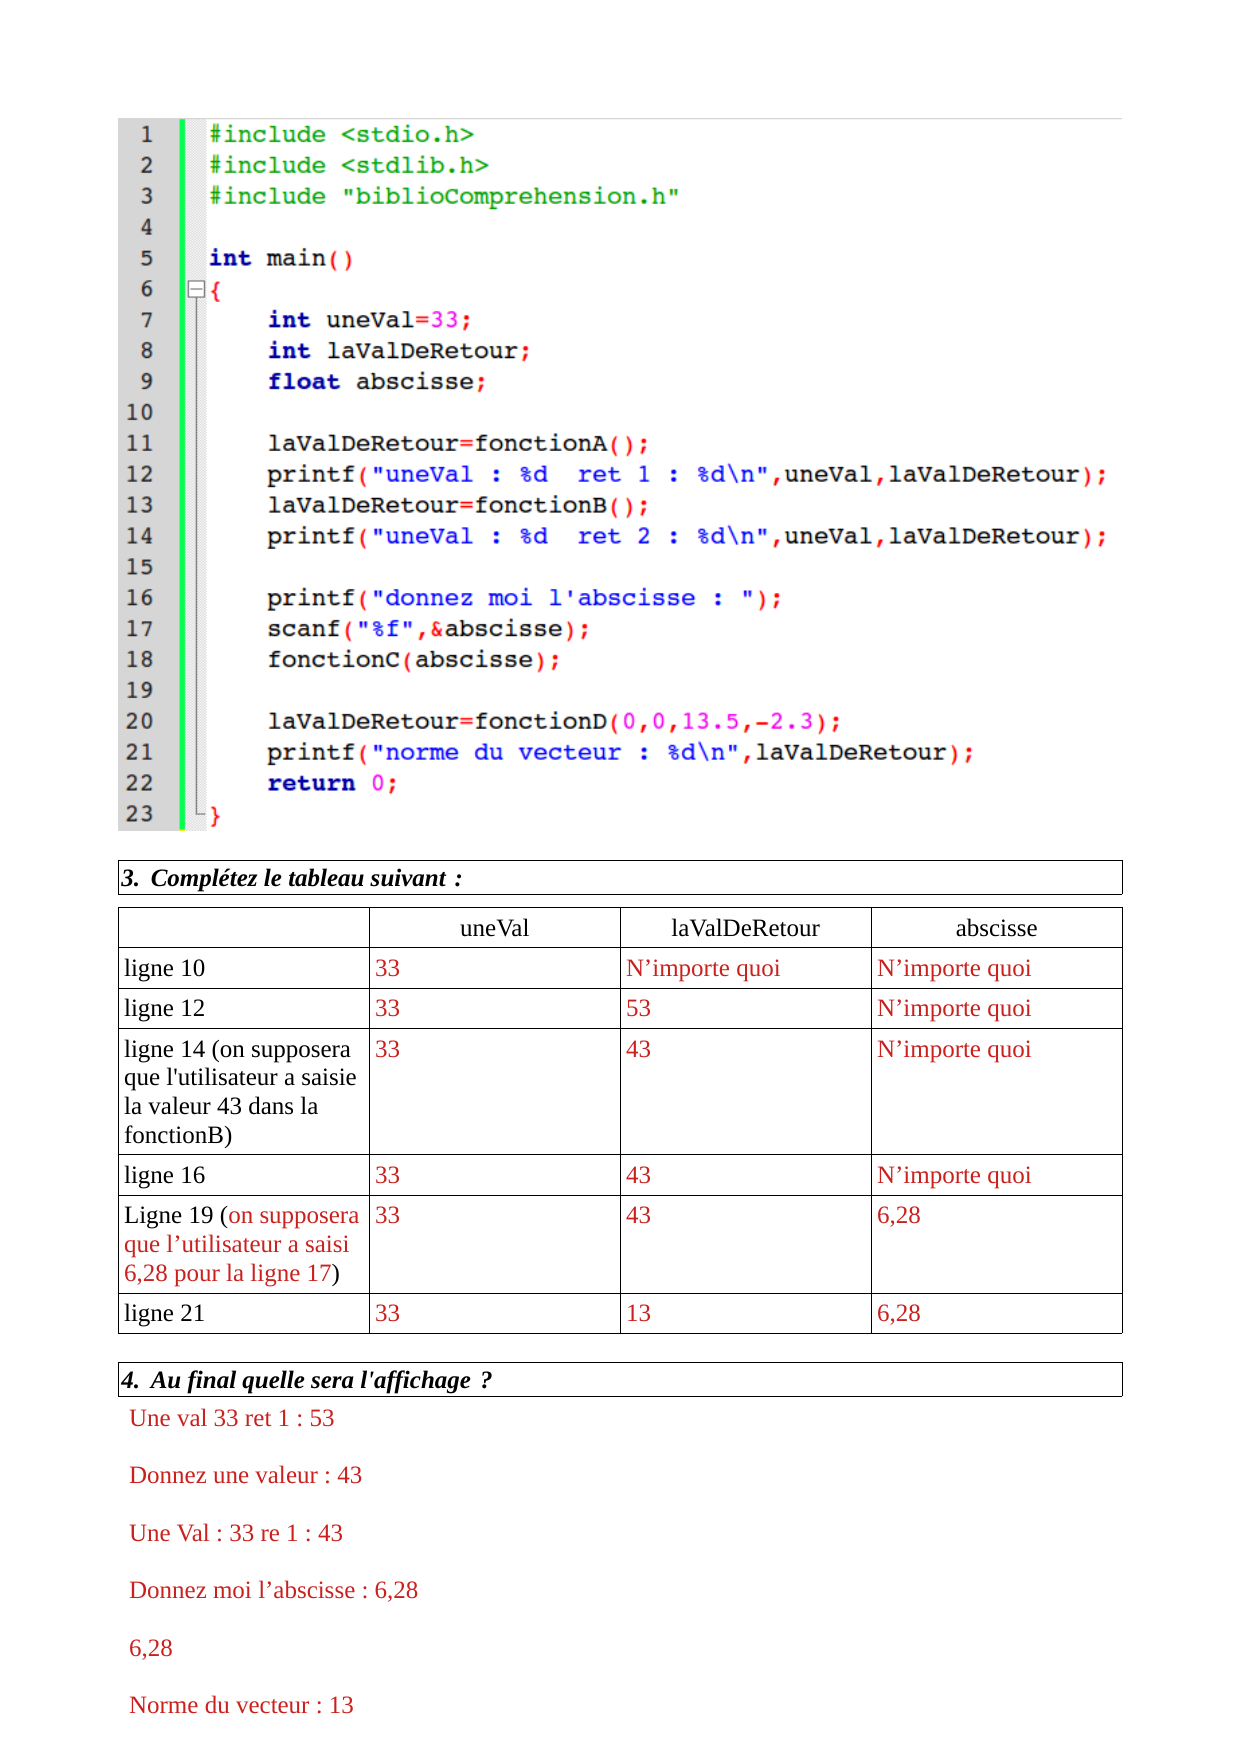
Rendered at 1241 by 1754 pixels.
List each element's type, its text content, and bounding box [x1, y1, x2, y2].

table_cell N’importe quoi [872, 1029, 1122, 1154]
table_cell 13 [621, 1294, 871, 1333]
table_header uneVal [370, 908, 620, 947]
table_cell 43 [621, 1155, 871, 1195]
picture [118, 118, 1123, 831]
table_cell N’importe quoi [621, 948, 871, 987]
table_cell N’importe quoi [872, 948, 1122, 987]
table_cell 33 [370, 1294, 620, 1333]
table_cell 43 [621, 1196, 871, 1292]
table_cell 33 [370, 989, 620, 1028]
table_cell 53 [621, 989, 871, 1028]
table_header laValDeRetour [621, 908, 871, 947]
table_cell N’importe quoi [872, 989, 1122, 1028]
table_cell 33 [370, 1155, 620, 1195]
table_cell 33 [370, 1029, 620, 1154]
list Au final quelle sera l'affichage ? [119, 1363, 1122, 1396]
table_cell 33 [370, 948, 620, 987]
table_cell ligne 10 [119, 948, 369, 987]
table_cell ligne 21 [119, 1294, 369, 1333]
table_cell N’importe quoi [872, 1155, 1122, 1195]
table_cell ligne 14 (on supposera que l'utilisateur a saisie la valeur 43 dans la fonctionB) [119, 1029, 369, 1154]
table_header abscisse [872, 908, 1122, 947]
table_cell 33 [370, 1196, 620, 1292]
table_cell 6,28 [872, 1294, 1122, 1333]
table_cell Ligne 19 (on supposera que l’utilisateur a saisi 6,28 pour la ligne 17) [119, 1196, 369, 1292]
table_cell ligne 16 [119, 1155, 369, 1195]
table_cell ligne 12 [119, 989, 369, 1028]
list Complétez le tableau suivant : [119, 861, 1122, 894]
table_cell 43 [621, 1029, 871, 1154]
table_header [119, 908, 369, 947]
table_cell 6,28 [872, 1196, 1122, 1292]
